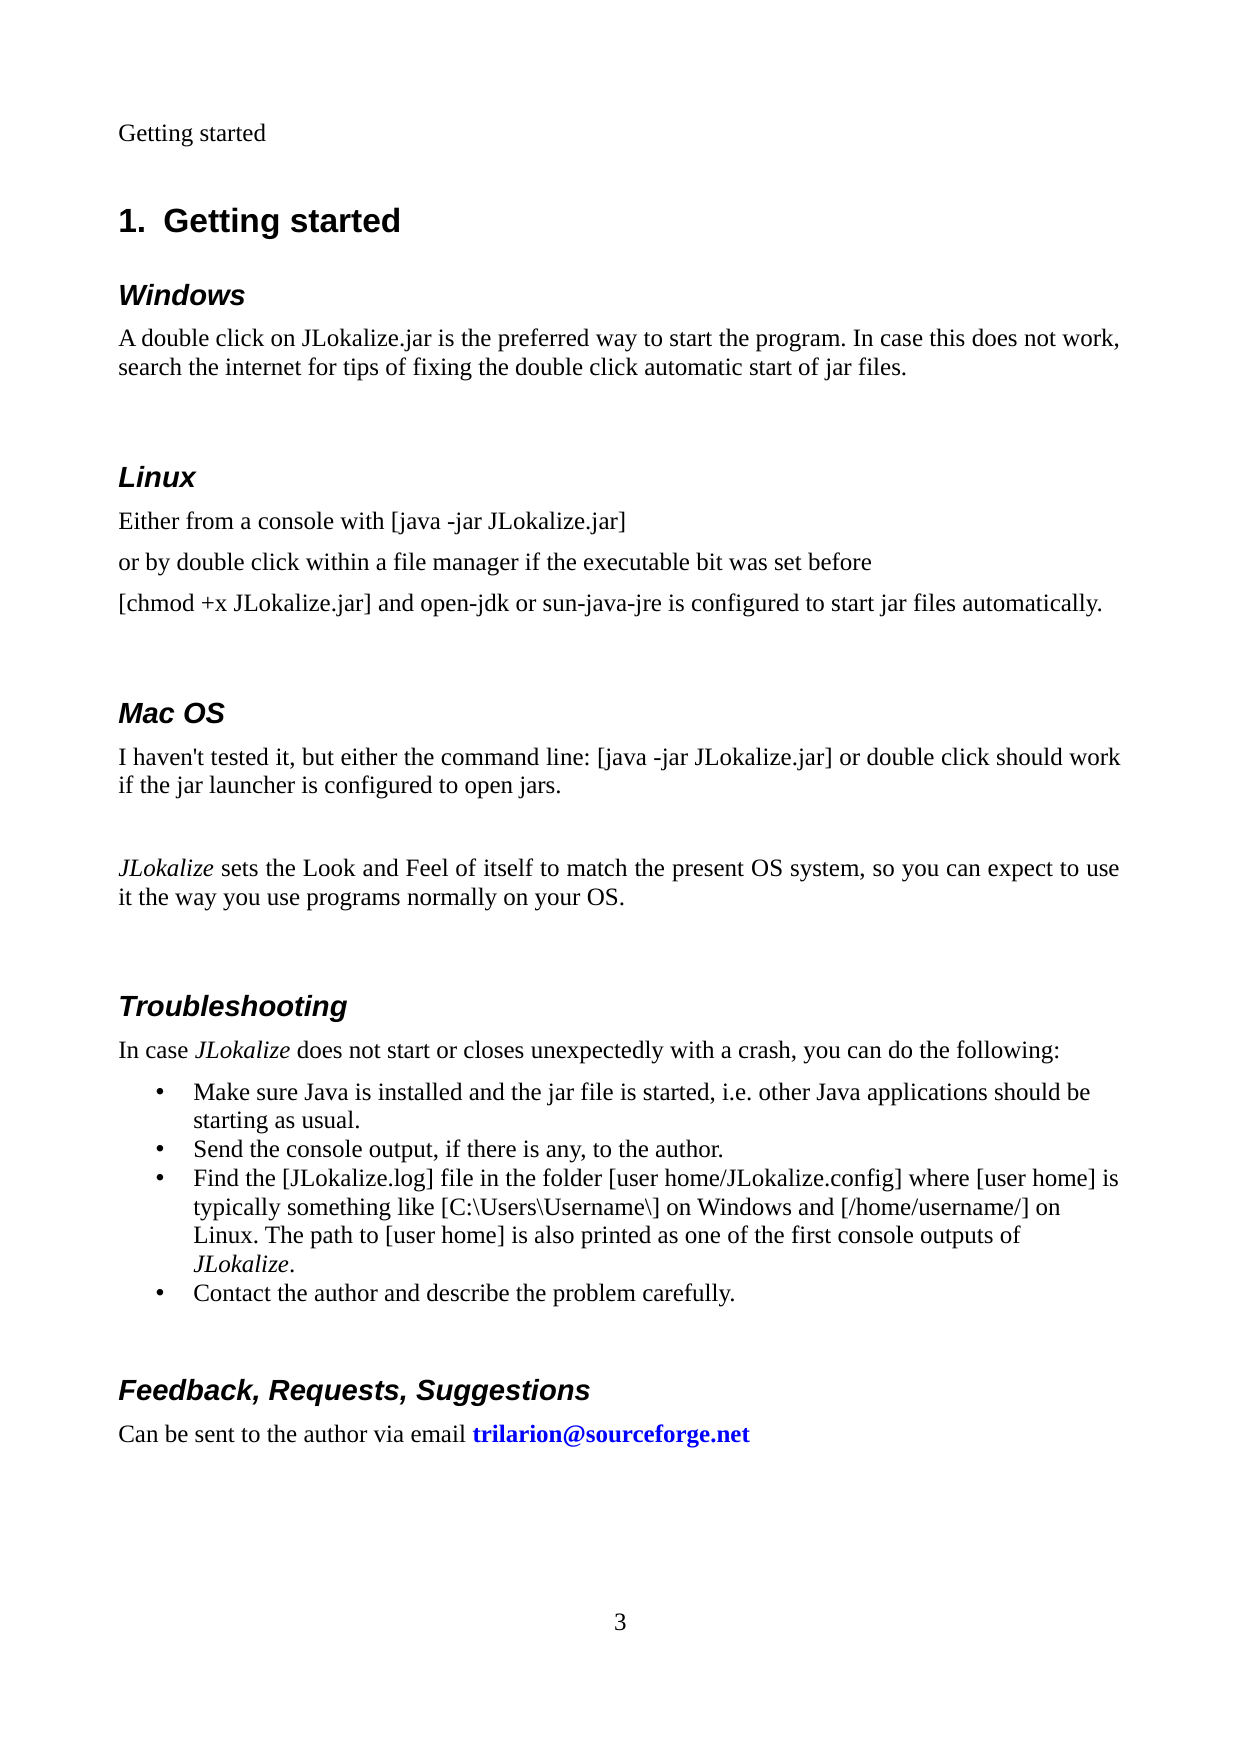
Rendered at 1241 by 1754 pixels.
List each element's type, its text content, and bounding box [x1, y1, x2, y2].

subtitle Mac OS [118, 696, 1122, 729]
text Either from a console with [java -jar JLokalize.jar] [118, 506, 1122, 534]
text [chmod +x JLokalize.jar] and open-jdk or sun-java-jre is configured to start jar files automatically. [118, 588, 1122, 617]
text Can be sent to the author via email trilarion@sourceforge.net [118, 1419, 1122, 1448]
subtitle Windows [118, 277, 1122, 311]
list Send the console output, if there is any, to the author. [156, 1134, 1122, 1163]
subtitle Feedback, Requests, Suggestions [118, 1373, 1122, 1406]
text JLokalize sets the Look and Feel of itself to match the present OS system, so you can expect to use it the way you use programs normally on your OS. [118, 853, 1122, 911]
text A double click on JLokalize.jar is the preferred way to start the program. In case this does not work, search the internet for tips of fixing the double click automatic start of jar files. [118, 323, 1122, 381]
list Make sure Java is installed and the jar file is started, i.e. other Java applications should be starting as usual. [156, 1077, 1122, 1134]
list Contact the author and describe the problem carefully. [156, 1278, 1122, 1307]
subtitle Getting started [118, 201, 1122, 240]
subtitle Linux [118, 460, 1122, 493]
text I haven't tested it, but either the command line: [java -jar JLokalize.jar] or double click should work if the jar launcher is configured to open jars. [118, 742, 1122, 799]
text In case JLokalize does not start or closes unexpectedly with a crash, you can do the following: [118, 1035, 1122, 1064]
subtitle Troubleshooting [118, 989, 1122, 1023]
list Find the [JLokalize.log] file in the folder [user home/JLokalize.config] where [user home] is typically something like [C:\Users\Username\] on Windows and [/home/username/] on Linux. The path to [user home] is also printed as one of the first console outputs of JLokalize. [156, 1163, 1122, 1278]
text or by double click within a file manager if the executable bit was set before [118, 547, 1122, 576]
